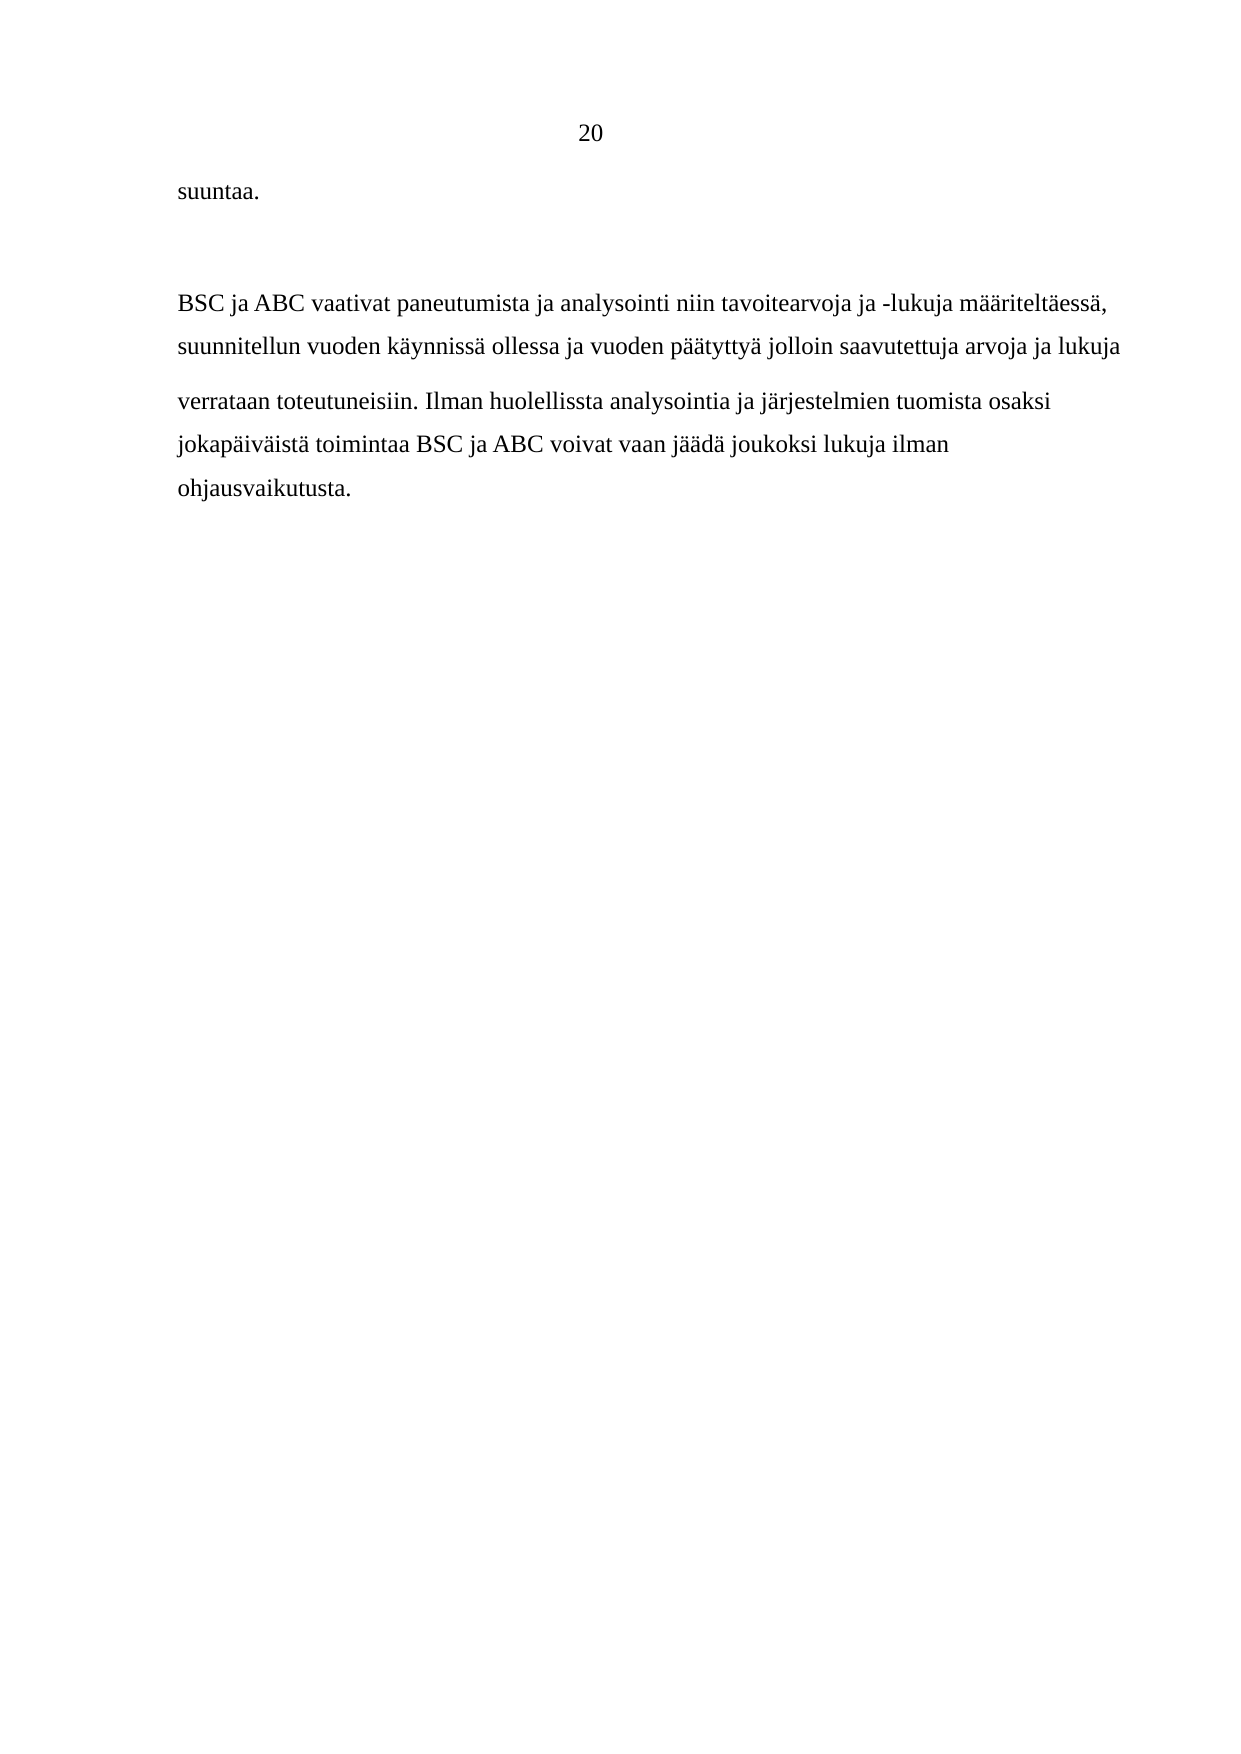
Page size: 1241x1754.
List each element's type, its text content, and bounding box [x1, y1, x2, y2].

text suuntaa. [177, 176, 1122, 205]
text verrataan toteutuneisiin. Ilman huolellissta analysointia ja järjestelmien tuomista osaksi jokapäiväistä toimintaa BSC ja ABC voivat vaan jäädä joukoksi lukuja ilman ohjausvaikutusta. [177, 386, 1122, 501]
text BSC ja ABC vaativat paneutumista ja analysointi niin tavoitearvoja ja -lukuja määriteltäessä, suunnitellun vuoden käynnissä ollessa ja vuoden päätyttyä jolloin saavutettuja arvoja ja lukuja [177, 288, 1122, 359]
